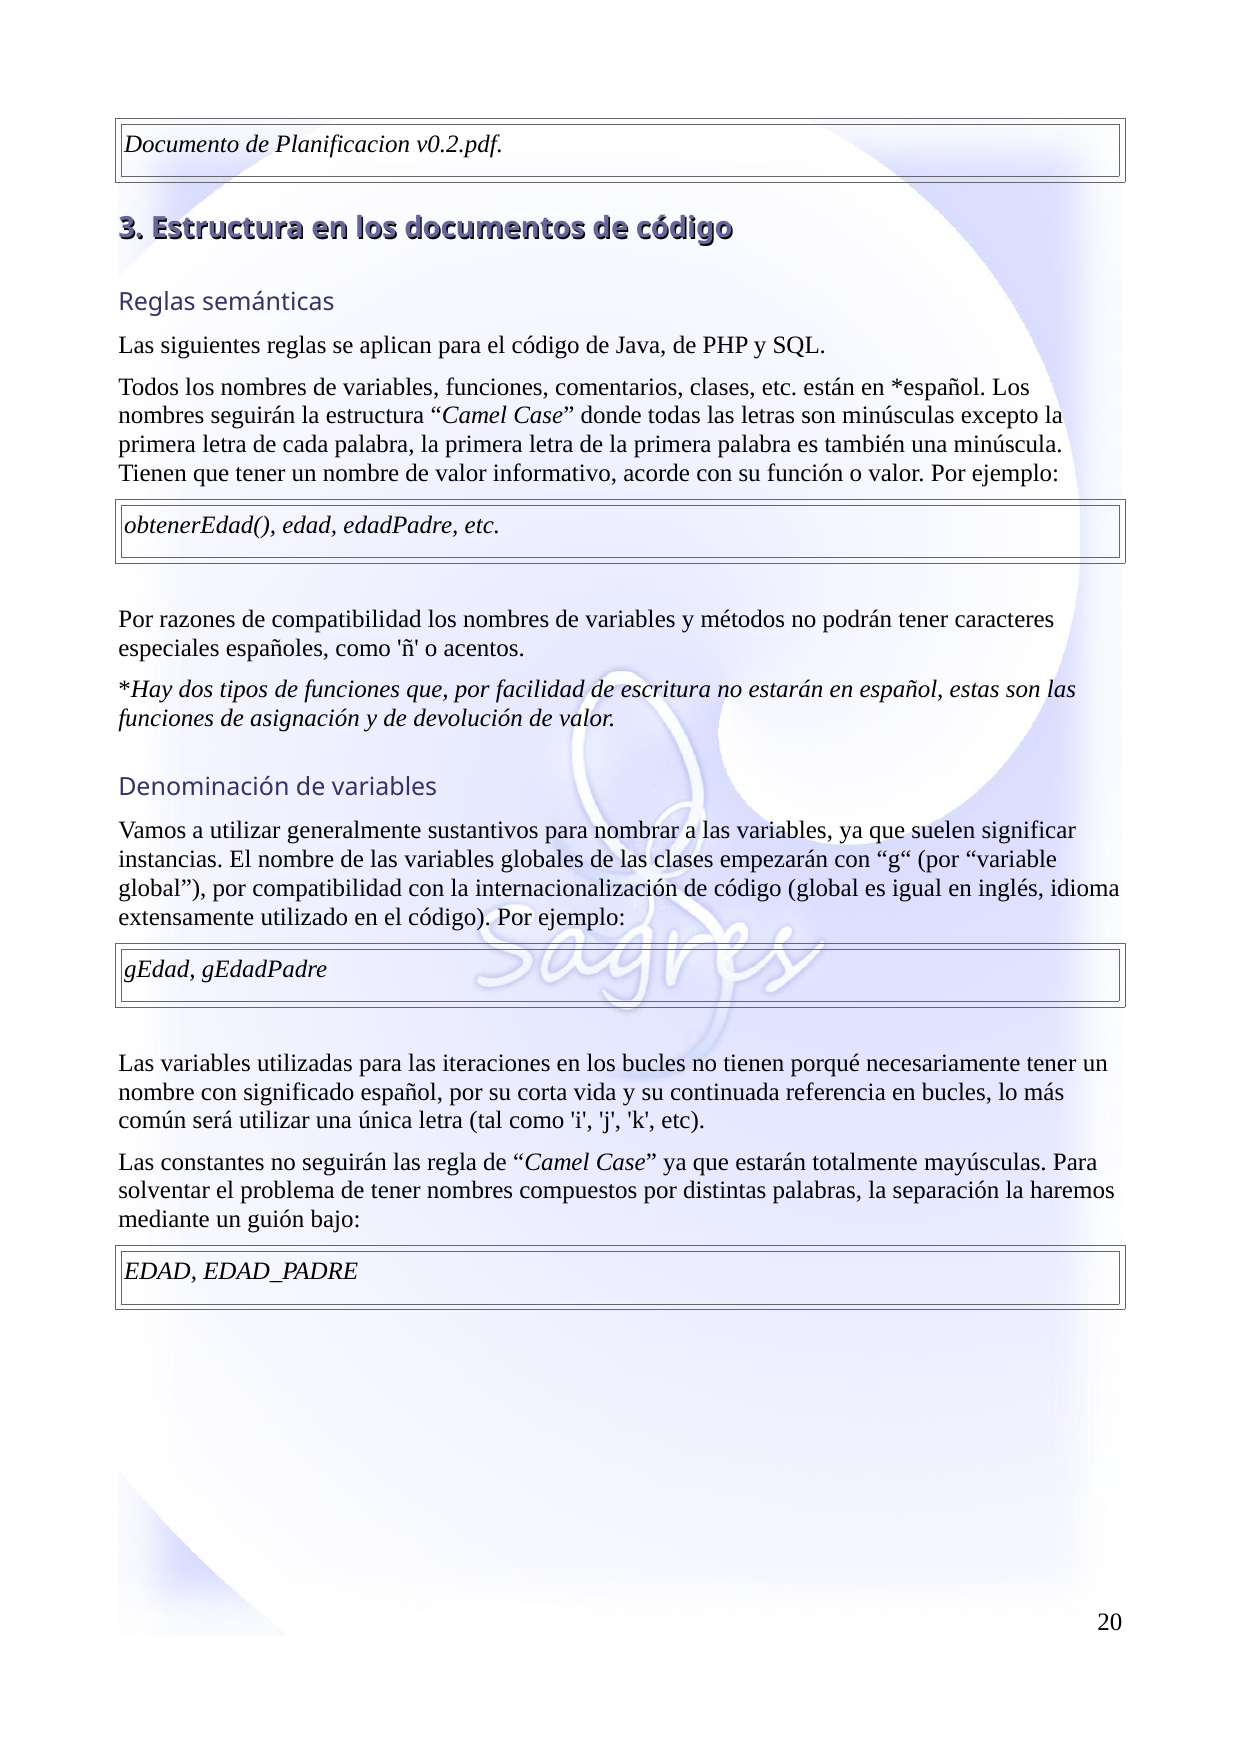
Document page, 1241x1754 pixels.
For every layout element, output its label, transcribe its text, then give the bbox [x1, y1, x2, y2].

table_header gEdad, gEdadPadre [118, 944, 1122, 1001]
picture [118, 246, 1122, 284]
subtitle Reglas semánticas [118, 284, 1122, 318]
picture [118, 803, 1122, 816]
picture [118, 661, 1122, 674]
table_header obtenerEdad(), edad, edadPadre, etc. [118, 500, 1122, 557]
picture [118, 1310, 1122, 1636]
picture [118, 557, 1122, 563]
text *Hay dos tipos de funciones que, por facilidad de escritura no estarán en español, estas son las funciones de asignación y de devolución de valor. [118, 674, 1122, 731]
text Las siguientes reglas se aplican para el código de Java, de PHP y SQL. [118, 330, 1122, 359]
picture [118, 1001, 1122, 1007]
picture [118, 731, 1122, 769]
picture [118, 183, 1122, 207]
subtitle Denominación de variables [118, 769, 1122, 803]
text Por razones de compatibilidad los nombres de variables y métodos no podrán tener caracteres especiales españoles, como 'ñ' o acentos. [118, 604, 1122, 661]
picture [118, 564, 1122, 604]
subtitle 3. Estructura en los documentos de código [118, 207, 1122, 246]
text Todos los nombres de variables, funciones, comentarios, clases, etc. están en *español. Los nombres seguirán la estructura “Camel Case” donde todas las letras son minúsculas excepto la primera letra de cada palabra, la primera letra de la primera palabra es también una minúscula. Tienen que tener un nombre de valor informativo, acorde con su función o valor. Por ejemplo: [118, 372, 1122, 487]
picture [118, 487, 1122, 499]
picture [118, 1233, 1122, 1245]
text Las variables utilizadas para las iteraciones en los bucles no tienen porqué necesariamente tener un nombre con significado español, por su corta vida y su continuada referencia en bucles, lo más común será utilizar una única letra (tal como 'i', 'j', 'k', etc). [118, 1048, 1122, 1134]
picture [118, 176, 1122, 182]
picture [118, 1008, 1122, 1048]
picture [118, 318, 1122, 330]
picture [118, 1134, 1122, 1147]
picture [118, 359, 1122, 372]
text Vamos a utilizar generalmente sustantivos para nombrar a las variables, ya que suelen significar instancias. El nombre de las variables globales de las clases empezarán con “g“ (por “variable global”), por compatibilidad con la internacionalización de código (global es igual en inglés, idioma extensamente utilizado en el código). Por ejemplo: [118, 816, 1122, 931]
picture [118, 1303, 1122, 1309]
table_header Documento de Planificacion v0.2.pdf. [118, 119, 1122, 176]
table_header EDAD, EDAD_PADRE [118, 1246, 1122, 1303]
picture [118, 931, 1122, 943]
text Las constantes no seguirán las regla de “Camel Case” ya que estarán totalmente mayúsculas. Para solventar el problema de tener nombres compuestos por distintas palabras, la separación la haremos mediante un guión bajo: [118, 1147, 1122, 1233]
